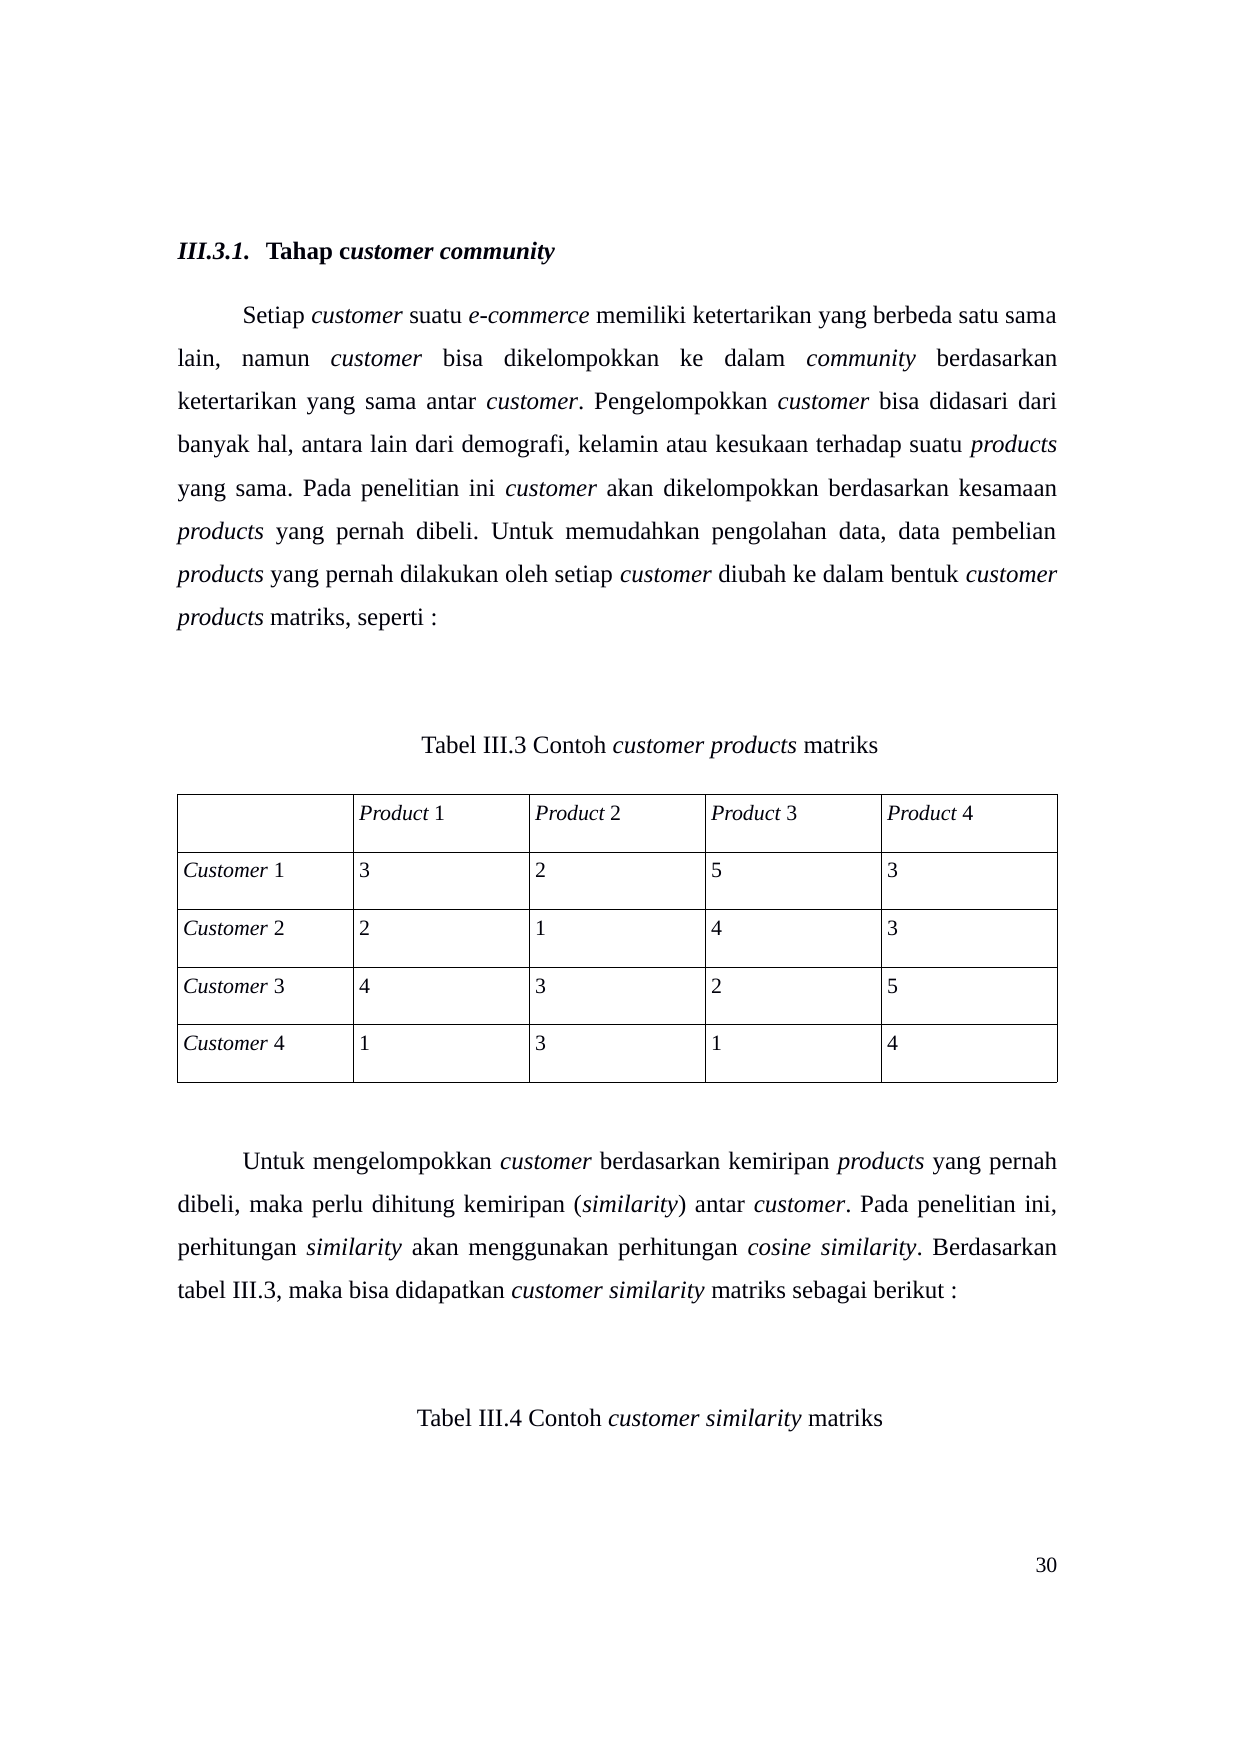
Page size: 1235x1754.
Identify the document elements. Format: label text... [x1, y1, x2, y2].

table_cell Customer 3 [178, 968, 353, 1024]
text Setiap customer suatu e-commerce memiliki ketertarikan yang berbeda satu sama lain, namun customer bisa dikelompokkan ke dalam community berdasarkan ketertarikan yang sama antar customer. Pengelompokkan customer bisa didasari dari banyak hal, antara lain dari demografi, kelamin atau kesukaan terhadap suatu products yang sama. Pada penelitian ini customer akan dikelompokkan berdasarkan kesamaan products yang pernah dibeli. Untuk memudahkan pengolahan data, data pembelian products yang pernah dilakukan oleh setiap customer diubah ke dalam bentuk customer products matriks, seperti : [177, 300, 1057, 631]
table_cell 1 [354, 1025, 529, 1082]
table_cell 5 [706, 853, 881, 909]
table_header Product 1 [354, 795, 529, 852]
text Tabel III.3 Contoh customer products matriks [177, 730, 1057, 759]
table_header Product 3 [706, 795, 881, 852]
table_cell 2 [354, 910, 529, 967]
table_header [178, 795, 353, 852]
table_header Product 4 [882, 795, 1057, 852]
table_cell 2 [706, 968, 881, 1024]
table_cell 4 [354, 968, 529, 1024]
table_cell 3 [530, 1025, 705, 1082]
table_cell 4 [882, 1025, 1057, 1082]
table_cell 3 [882, 853, 1057, 909]
table_cell 2 [530, 853, 705, 909]
subtitle Tahap customer community [177, 236, 1057, 265]
table_cell 4 [706, 910, 881, 967]
table_cell 3 [530, 968, 705, 1024]
table_cell 3 [354, 853, 529, 909]
text Untuk mengelompokkan customer berdasarkan kemiripan products yang pernah dibeli, maka perlu dihitung kemiripan (similarity) antar customer. Pada penelitian ini, perhitungan similarity akan menggunakan perhitungan cosine similarity. Berdasarkan tabel III.3, maka bisa didapatkan customer similarity matriks sebagai berikut : [177, 1146, 1057, 1304]
table_cell Customer 2 [178, 910, 353, 967]
text Tabel III.4 Contoh customer similarity matriks [177, 1403, 1057, 1432]
table_cell 1 [530, 910, 705, 967]
table_cell 5 [882, 968, 1057, 1024]
table_cell 3 [882, 910, 1057, 967]
table_cell 1 [706, 1025, 881, 1082]
table_header Product 2 [530, 795, 705, 852]
table_cell Customer 1 [178, 853, 353, 909]
table_cell Customer 4 [178, 1025, 353, 1082]
